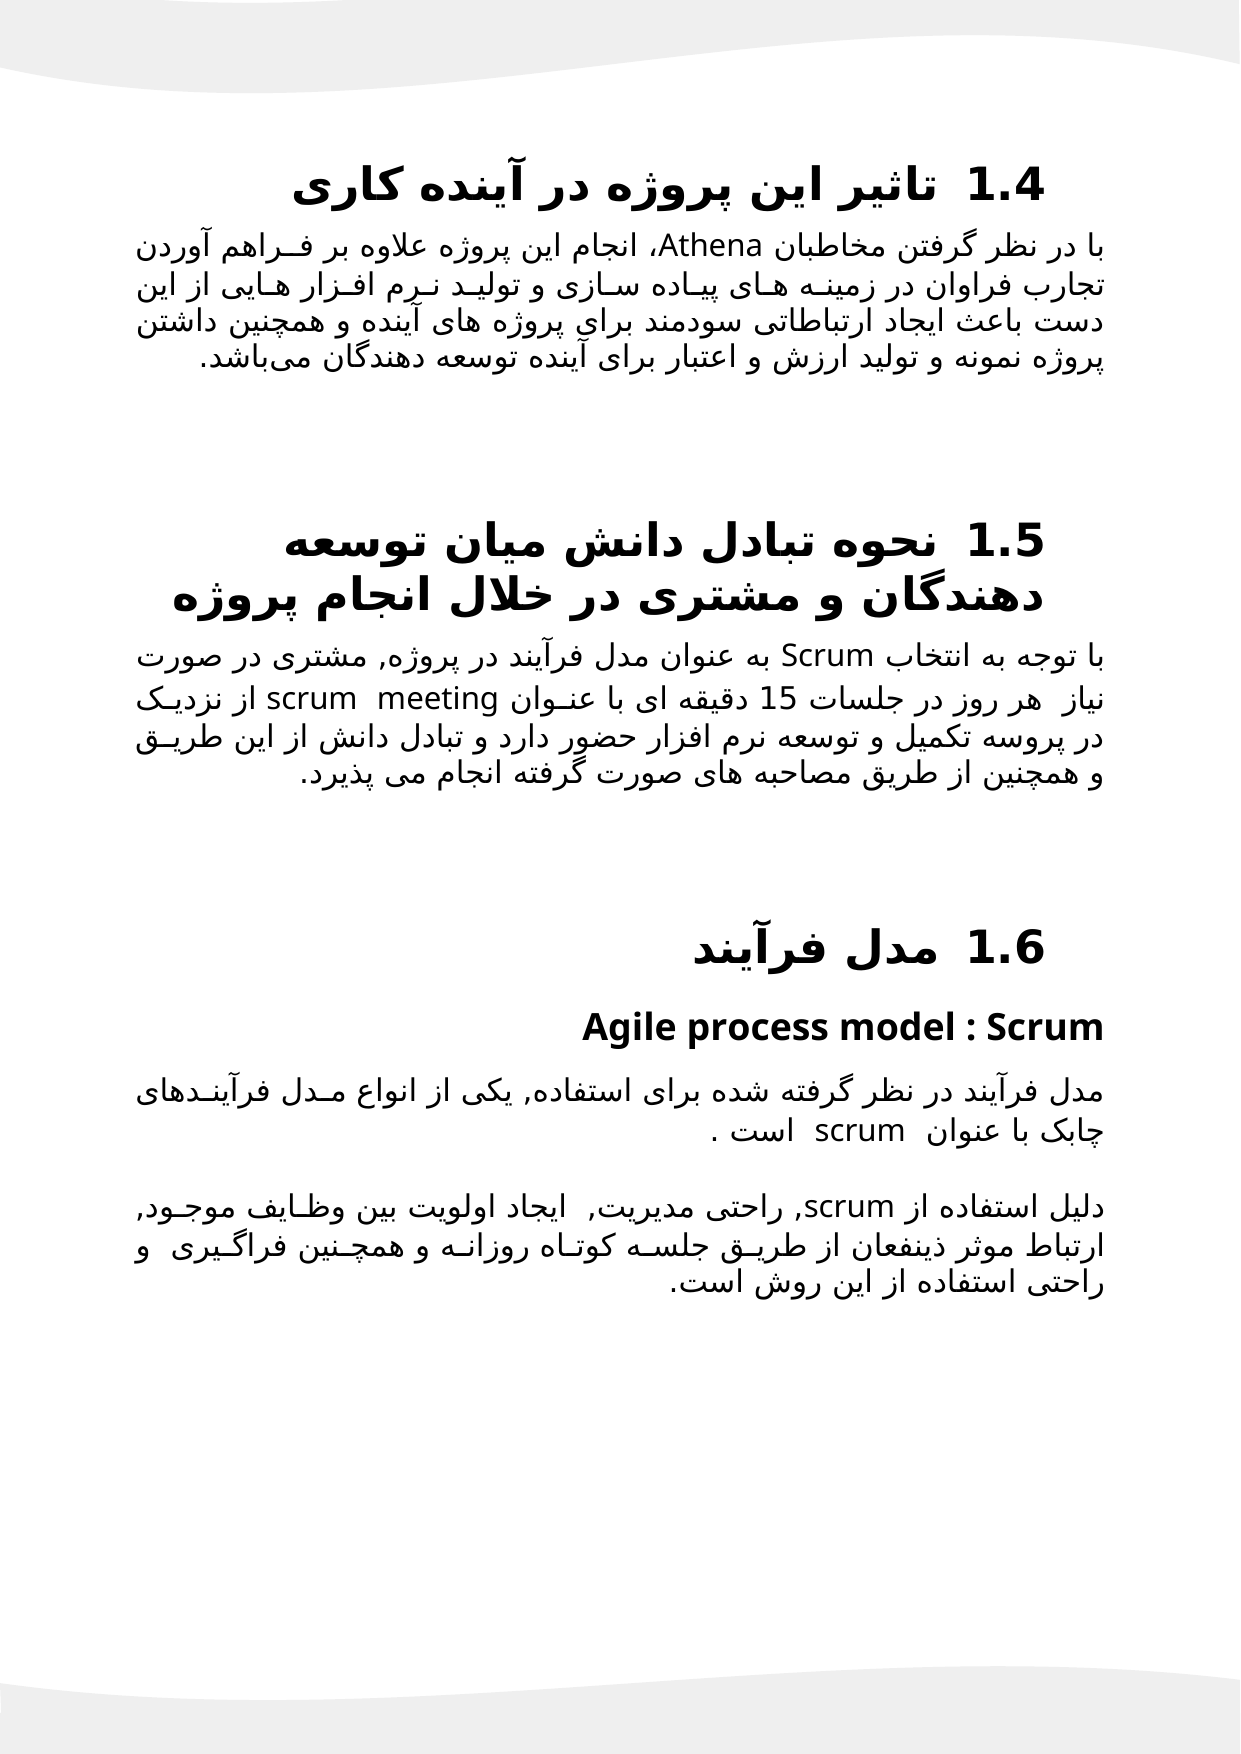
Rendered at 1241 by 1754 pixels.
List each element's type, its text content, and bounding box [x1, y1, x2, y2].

text با در نظر گرفتن مخاطبان Athena، انجام این پروژه علاوه بر فراهم آوردن تجارب فراوان در زمینه های پیاده سازی و تولید نرم افزار هایی از این دست باعث ایجاد ارتباطاتی سودمند برای پروژه های آینده و همچنین داشتن پروژه نمونه و تولید ارزش و اعتبار برای آینده توسعه دهندگان می‌باشد. [135, 223, 1105, 375]
subtitle نحوه تبادل دانش میان توسعه دهندگان و مشتری در خلال انجام پروژه [135, 514, 1046, 621]
subtitle مدل فرآیند [135, 871, 1046, 988]
text با توجه به انتخاب Scrum به عنوان مدل فرآیند در پروژه, مشتری در صورت نیاز هر روز در جلسات 15 دقیقه ای با عنوان scrum meeting از نزدیک در پروسه تکمیل و توسعه نرم افزار حضور دارد و تبادل دانش از این طریق و همچنین از طریق مصاحبه های صورت گرفته انجام می پذیرد. [135, 633, 1105, 791]
text Agile process model : Scrum [135, 1000, 1105, 1051]
text مدل فرآیند در نظر گرفته شده برای استفاده, یکی از انواع مدل فرآیندهای چابک با عنوان scrum است . [135, 1072, 1105, 1151]
subtitle تاثیر این پروژه در آینده کاری [135, 157, 1046, 211]
text دلیل استفاده از scrum, راحتی مدیریت, ایجاد اولویت بین وظایف موجود, ارتباط موثر ذینفعان از طریق جلسه کوتاه روزانه و همچنین فراگیری و راحتی استفاده از این روش است. [135, 1184, 1105, 1299]
